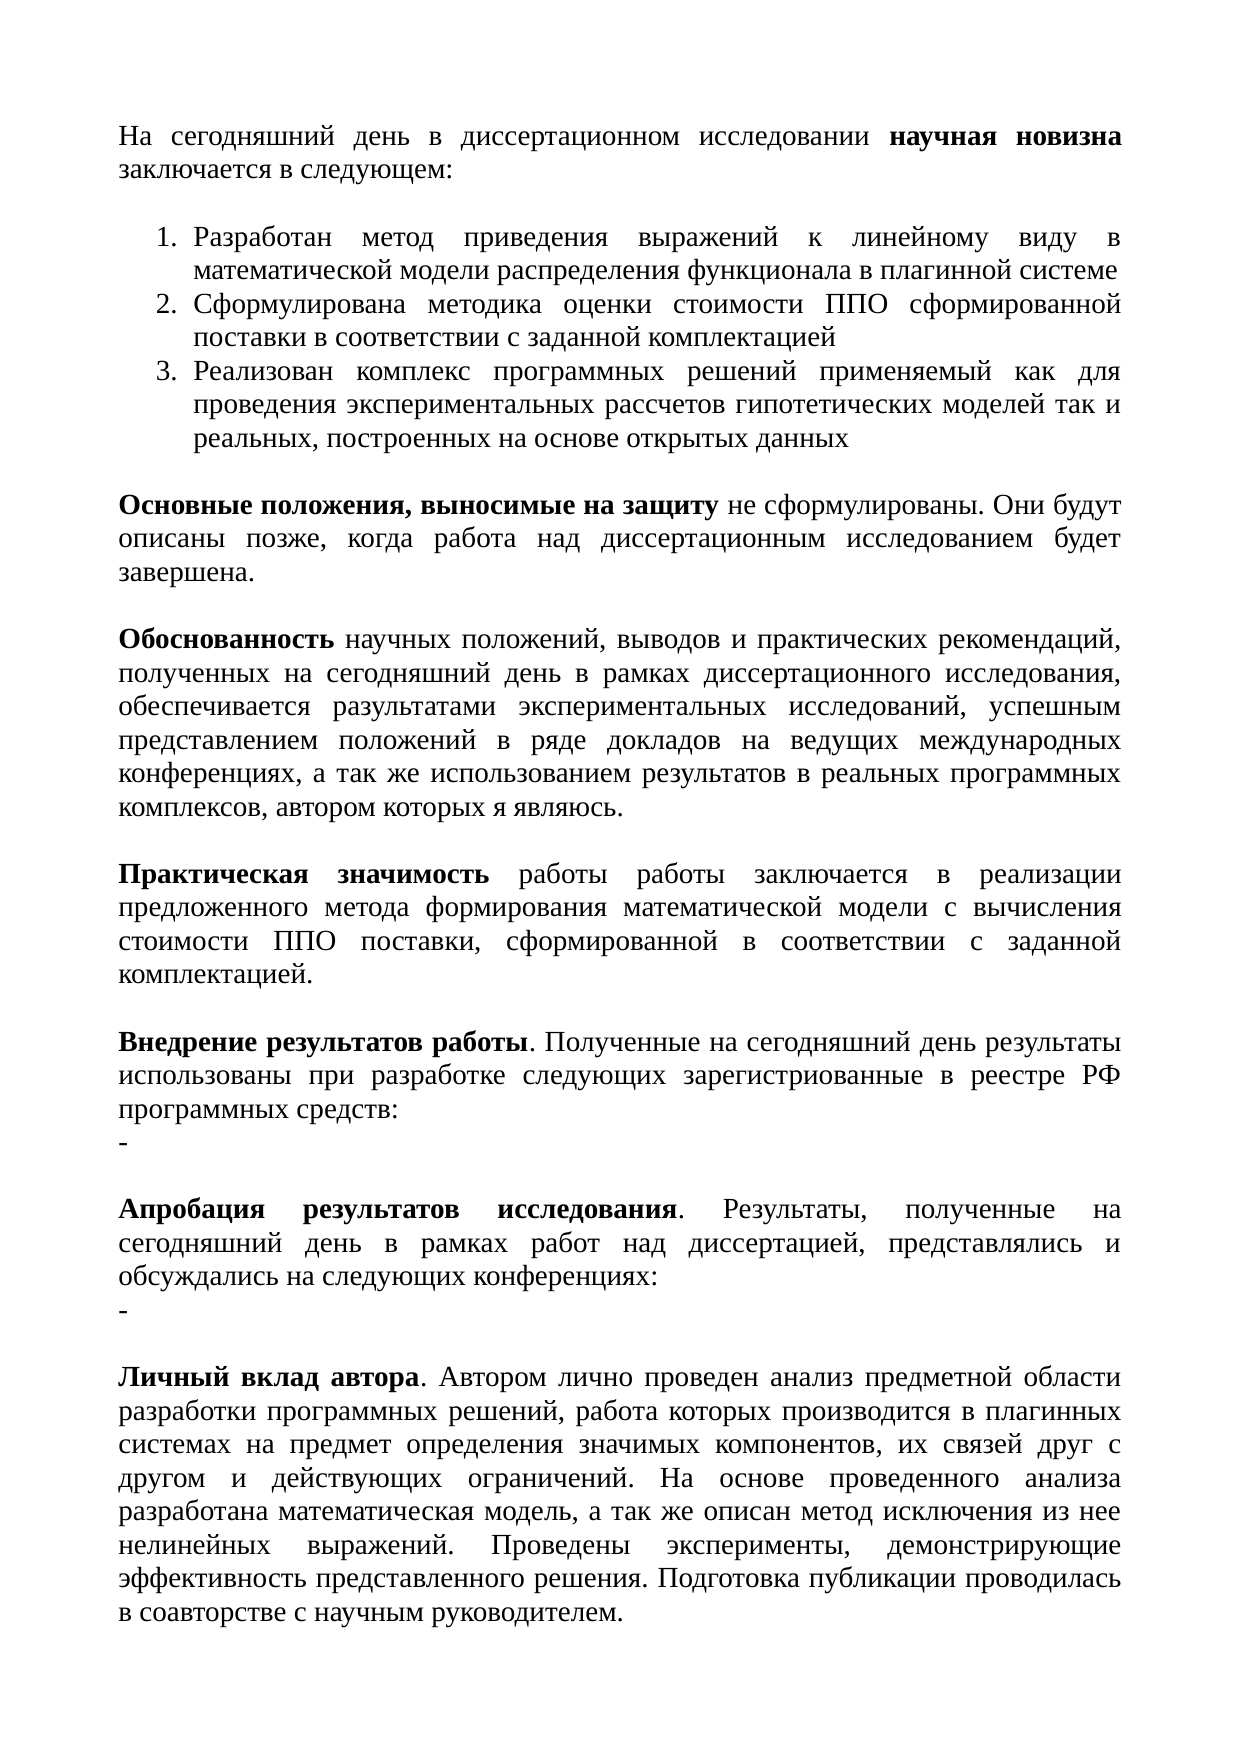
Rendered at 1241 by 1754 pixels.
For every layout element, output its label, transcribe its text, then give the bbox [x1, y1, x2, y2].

list Сформулирована методика оценки стоимости ППО сформированной поставки в соответствии с заданной комплектацией [156, 286, 1122, 353]
text Внедрение результатов работы. Полученные на сегодняшний день результаты использованы при разработке следующих зарегистриованные в реестре РФ программных средств: [118, 1024, 1122, 1124]
text Практическая значимость работы работы заключается в реализации предложенного метода формирования математической модели с вычисления стоимости ППО поставки, сформированной в соответствии с заданной комплектацией. [118, 856, 1122, 990]
text - [118, 1124, 1122, 1158]
text Личный вклад автора. Автором лично проведен анализ предметной области разработки программных решений, работа которых производится в плагинных системах на предмет определения значимых компонентов, их связей друг с другом и действующих ограничений. На основе проведенного анализа разработана математическая модель, а так же описан метод исключения из нее нелинейных выражений. Проведены эксперименты, демонстрирующие эффективность представленного решения. Подготовка публикации проводилась в соавторстве с научным руководителем. [118, 1359, 1122, 1627]
list Реализован комплекс программных решений применяемый как для проведения экспериментальных рассчетов гипотетических моделей так и реальных, построенных на основе открытых данных [156, 353, 1122, 453]
text На сегодняшний день в диссертационном исследовании научная новизна заключается в следующем: [118, 118, 1122, 185]
text Апробация результатов исследования. Результаты, полученные на сегодняшний день в рамках работ над диссертацией, представлялись и обсуждались на следующих конференциях: [118, 1191, 1122, 1292]
list Разработан метод приведения выражений к линейному виду в математической модели распределения функционала в плагинной системе [156, 219, 1122, 286]
text Основные положения, выносимые на защиту не сформулированы. Они будут описаны позже, когда работа над диссертационным исследованием будет завершена. [118, 487, 1122, 588]
text Обоснованность научных положений, выводов и практических рекомендаций, полученных на сегодняшний день в рамках диссертационного исследования, обеспечивается разультатами экспериментальных исследований, успешным представлением положений в ряде докладов на ведущих международных конференциях, а так же использованием результатов в реальных программных комплексов, автором которых я являюсь. [118, 621, 1122, 822]
text - [118, 1292, 1122, 1326]
